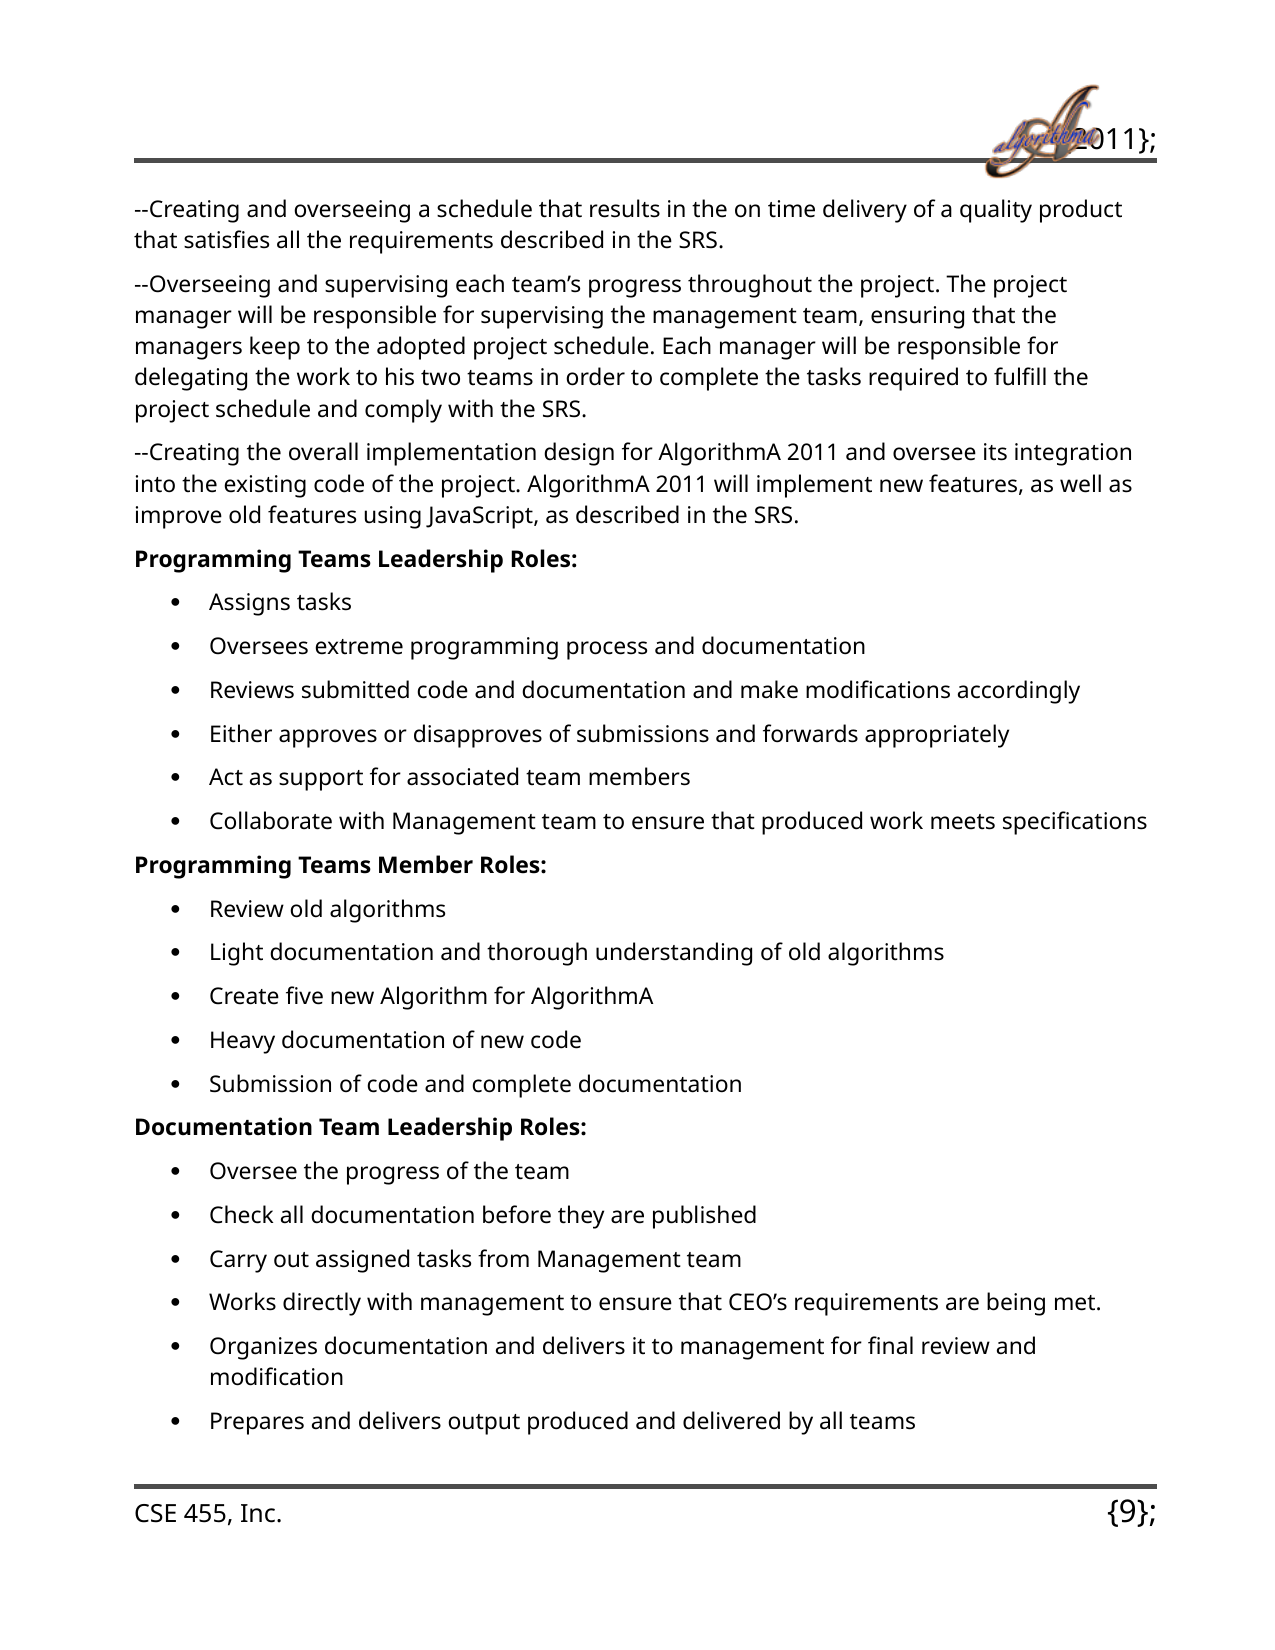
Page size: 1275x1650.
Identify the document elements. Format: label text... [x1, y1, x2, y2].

list Either approves or disapproves of submissions and forwards appropriately [171, 717, 1157, 749]
list Light documentation and thorough understanding of old algorithms [171, 936, 1157, 967]
list Check all documentation before they are published [171, 1199, 1157, 1230]
list Create five new Algorithm for AlgorithmA [171, 980, 1157, 1011]
text Programming Teams Leadership Roles: [134, 542, 1157, 574]
list Oversee the progress of the team [171, 1155, 1157, 1186]
list Organizes documentation and delivers it to management for final review and modification [171, 1330, 1157, 1392]
list Collaborate with Management team to ensure that produced work meets specifications [171, 805, 1157, 836]
text Documentation Team Leadership Roles: [134, 1111, 1157, 1142]
list Act as support for associated team members [171, 761, 1157, 792]
list Assigns tasks [171, 586, 1157, 617]
list Oversees extreme programming process and documentation [171, 630, 1157, 661]
list Prepares and delivers output produced and delivered by all teams [171, 1405, 1157, 1436]
list Works directly with management to ensure that CEO’s requirements are being met. [171, 1286, 1157, 1317]
list Reviews submitted code and documentation and make modifications accordingly [171, 674, 1157, 705]
text Programming Teams Member Roles: [134, 849, 1157, 880]
text ‐‐Creating and overseeing a schedule that results in the on time delivery of a quality product that satisfies all the requirements described in the SRS. [134, 192, 1157, 255]
list Heavy documentation of new code [171, 1024, 1157, 1055]
list Review old algorithms [171, 892, 1157, 924]
picture [982, 83, 1103, 180]
list Submission of code and complete documentation [171, 1067, 1157, 1099]
text ‐‐Creating the overall implementation design for AlgorithmA 2011 and oversee its integration into the existing code of the project. AlgorithmA 2011 will implement new features, as well as improve old features using JavaScript, as described in the SRS. [134, 436, 1157, 530]
list Carry out assigned tasks from Management team [171, 1242, 1157, 1274]
text ‐‐Overseeing and supervising each team’s progress throughout the project. The project manager will be responsible for supervising the management team, ensuring that the managers keep to the adopted project schedule. Each manager will be responsible for delegating the work to his two teams in order to complete the tasks required to fulfill the project schedule and comply with the SRS. [134, 267, 1157, 424]
